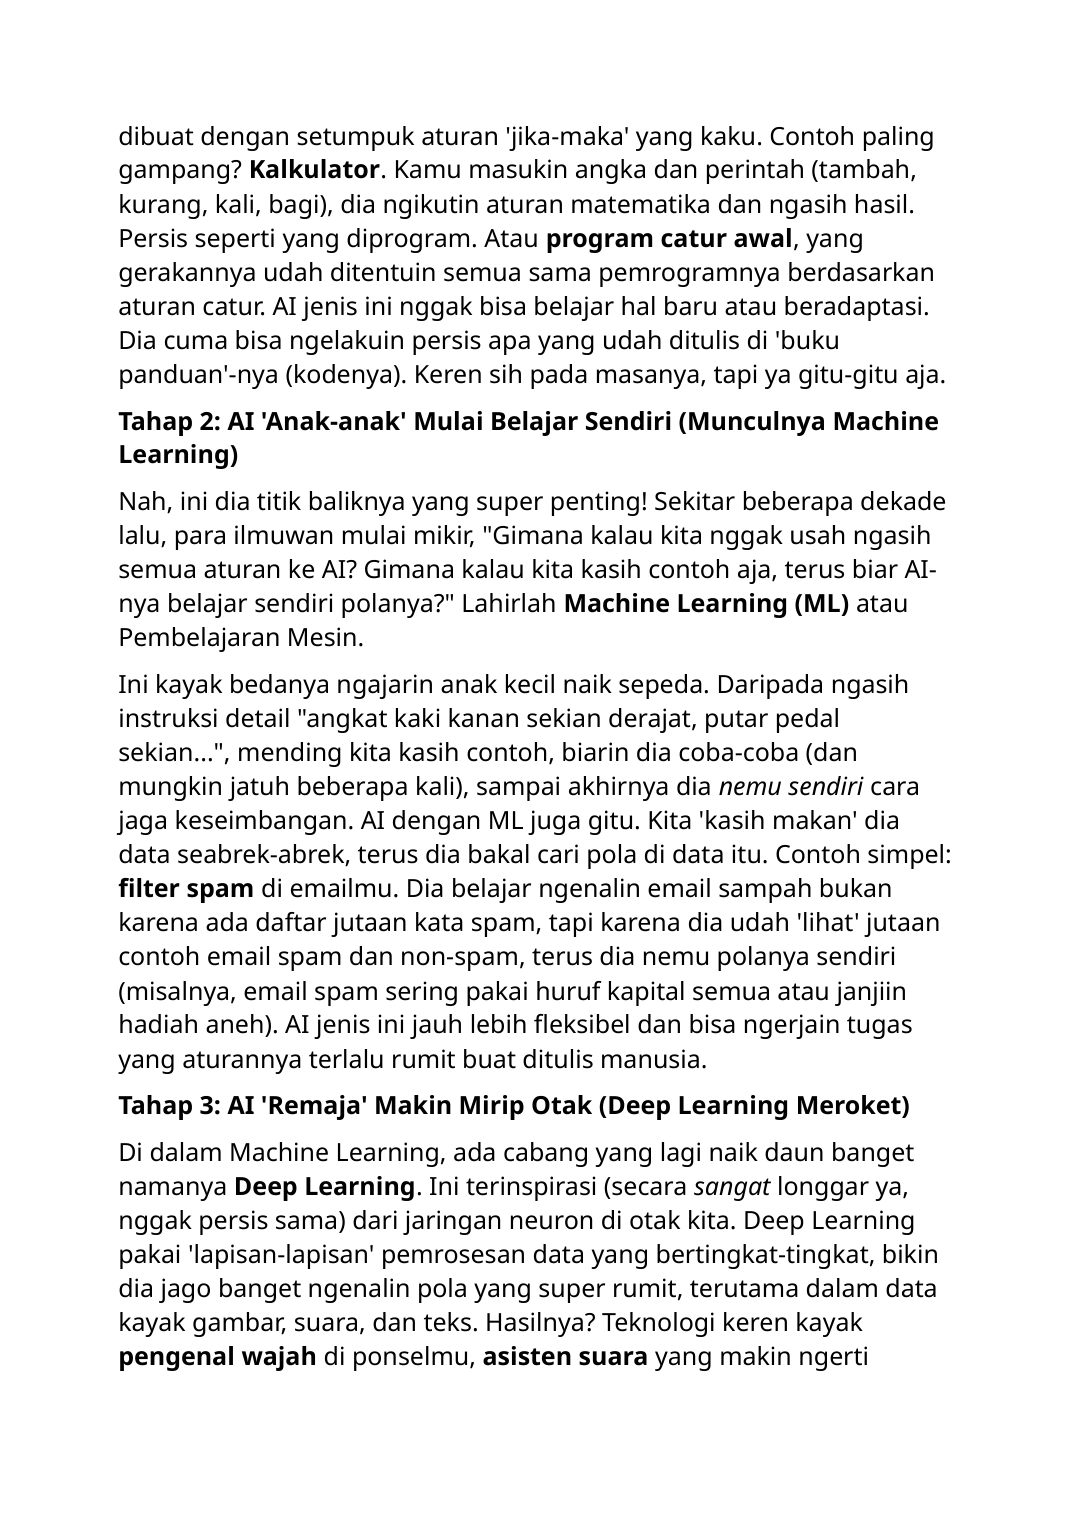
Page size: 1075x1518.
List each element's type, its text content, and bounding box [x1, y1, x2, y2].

text Tahap 3: AI 'Remaja' Makin Mirip Otak (Deep Learning Meroket) [118, 1088, 957, 1122]
text Nah, ini dia titik baliknya yang super penting! Sekitar beberapa dekade lalu, para ilmuwan mulai mikir, "Gimana kalau kita nggak usah ngasih semua aturan ke AI? Gimana kalau kita kasih contoh aja, terus biar AI-nya belajar sendiri polanya?" Lahirlah Machine Learning (ML) atau Pembelajaran Mesin. [118, 484, 957, 654]
text Di dalam Machine Learning, ada cabang yang lagi naik daun banget namanya Deep Learning. Ini terinspirasi (secara sangat longgar ya, nggak persis sama) dari jaringan neuron di otak kita. Deep Learning pakai 'lapisan-lapisan' pemrosesan data yang bertingkat-tingkat, bikin dia jago banget ngenalin pola yang super rumit, terutama dalam data kayak gambar, suara, dan teks. Hasilnya? Teknologi keren kayak pengenal wajah di ponselmu, asisten suara yang makin ngerti [118, 1134, 957, 1373]
text dibuat dengan setumpuk aturan 'jika-maka' yang kaku. Contoh paling gampang? Kalkulator. Kamu masukin angka dan perintah (tambah, kurang, kali, bagi), dia ngikutin aturan matematika dan ngasih hasil. Persis seperti yang diprogram. Atau program catur awal, yang gerakannya udah ditentuin semua sama pemrogramnya berdasarkan aturan catur. AI jenis ini nggak bisa belajar hal baru atau beradaptasi. Dia cuma bisa ngelakuin persis apa yang udah ditulis di 'buku panduan'-nya (kodenya). Keren sih pada masanya, tapi ya gitu-gitu aja. [118, 118, 957, 391]
text Tahap 2: AI 'Anak-anak' Mulai Belajar Sendiri (Munculnya Machine Learning) [118, 403, 957, 471]
text Ini kayak bedanya ngajarin anak kecil naik sepeda. Daripada ngasih instruksi detail "angkat kaki kanan sekian derajat, putar pedal sekian...", mending kita kasih contoh, biarin dia coba-coba (dan mungkin jatuh beberapa kali), sampai akhirnya dia nemu sendiri cara jaga keseimbangan. AI dengan ML juga gitu. Kita 'kasih makan' dia data seabrek-abrek, terus dia bakal cari pola di data itu. Contoh simpel: filter spam di emailmu. Dia belajar ngenalin email sampah bukan karena ada daftar jutaan kata spam, tapi karena dia udah 'lihat' jutaan contoh email spam dan non-spam, terus dia nemu polanya sendiri (misalnya, email spam sering pakai huruf kapital semua atau janjiin hadiah aneh). AI jenis ini jauh lebih fleksibel dan bisa ngerjain tugas yang aturannya terlalu rumit buat ditulis manusia. [118, 667, 957, 1075]
